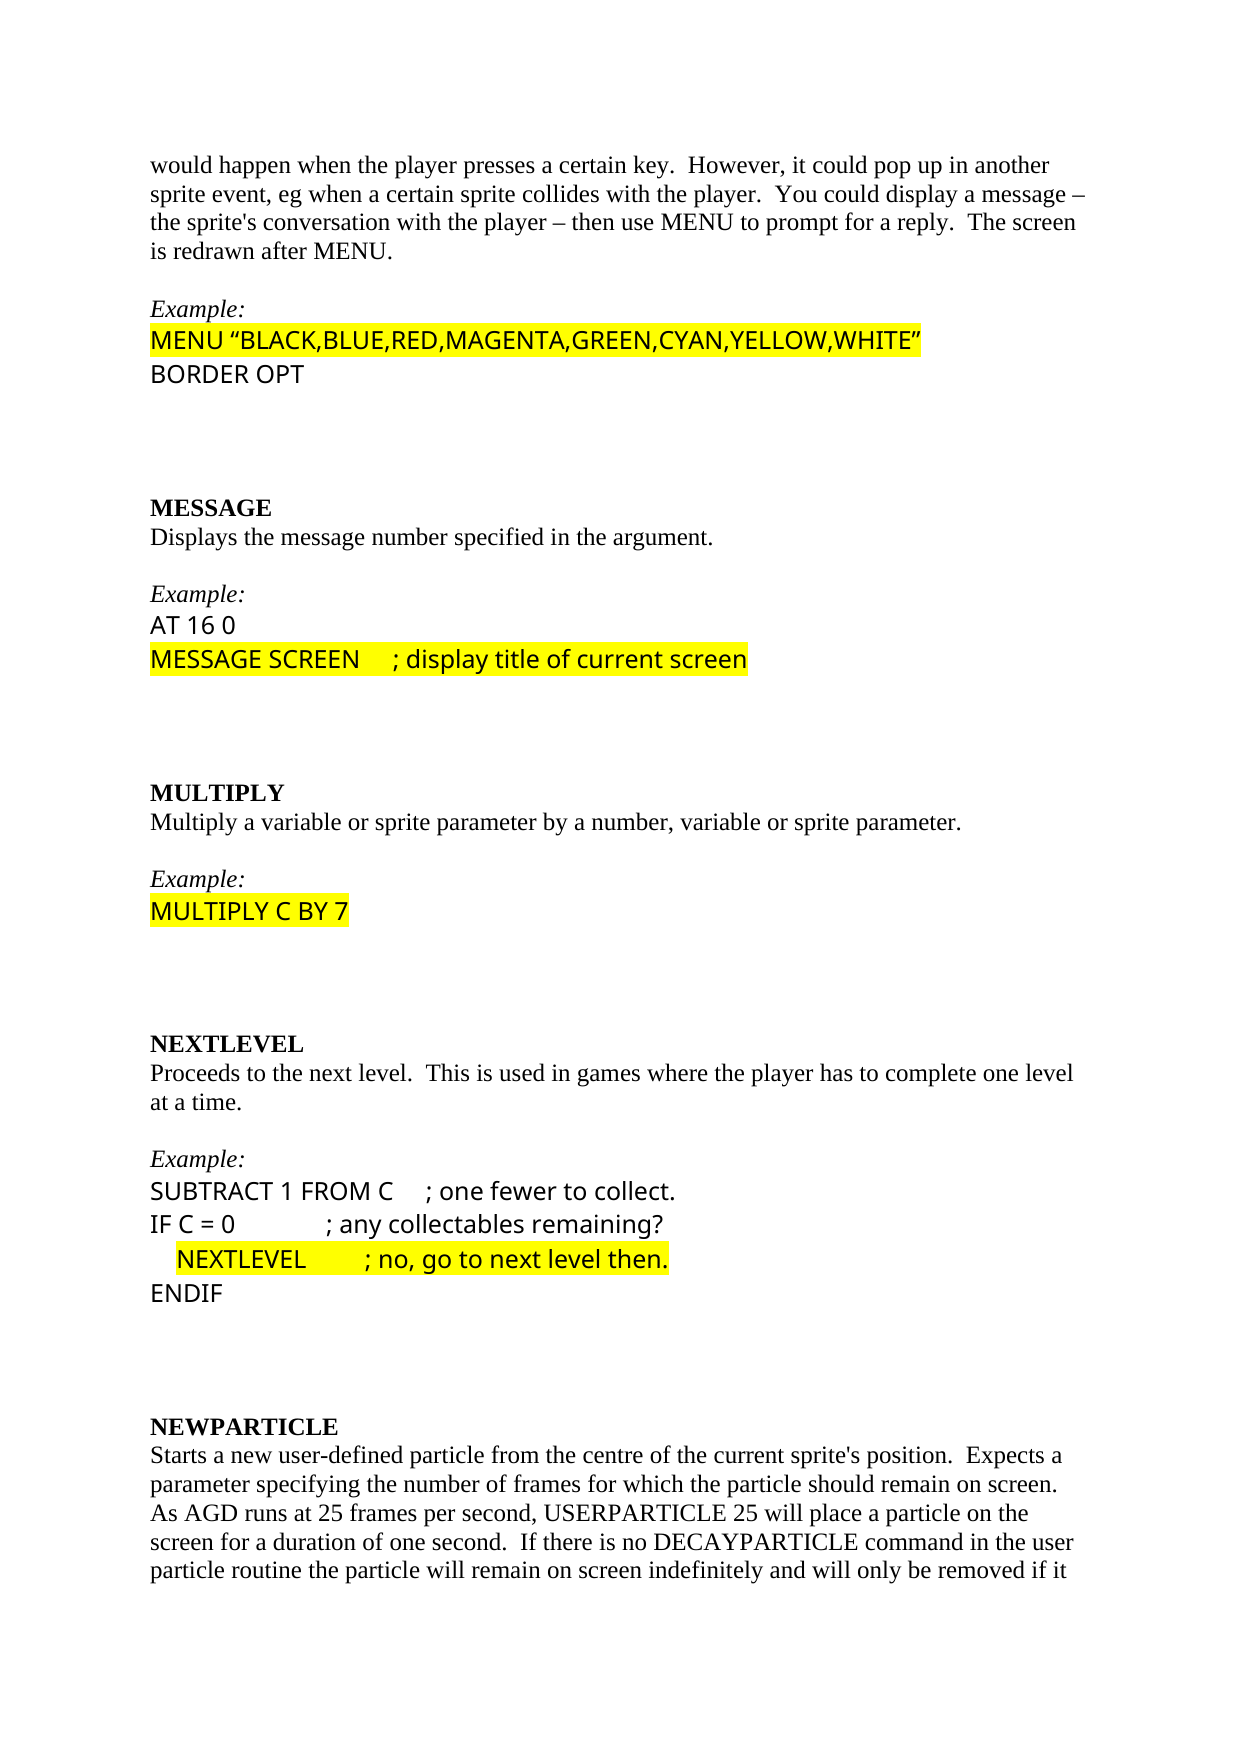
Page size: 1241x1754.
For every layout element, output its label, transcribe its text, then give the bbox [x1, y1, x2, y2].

text SUBTRACT 1 FROM C ; one fewer to collect. [150, 1173, 1090, 1207]
text Starts a new user-defined particle from the centre of the current sprite's position. Expects a parameter specifying the number of frames for which the particle should remain on screen. As AGD runs at 25 frames per second, USERPARTICLE 25 will place a particle on the screen for a duration of one second. If there is no DECAYPARTICLE command in the user particle routine the particle will remain on screen indefinitely and will only be removed if it [150, 1440, 1090, 1584]
text Displays the message number specified in the argument. [150, 522, 1090, 550]
text MULTIPLY [150, 778, 1090, 807]
text NEWPARTICLE [150, 1412, 1090, 1440]
text IF C = 0 ; any collectables remaining? [150, 1207, 1090, 1241]
text AT 16 0 [150, 608, 1090, 642]
text NEXTLEVEL ; no, go to next level then. [150, 1241, 1090, 1275]
text Multiply a variable or sprite parameter by a number, variable or sprite parameter. [150, 807, 1090, 836]
text ENDIF [150, 1275, 1090, 1309]
text BORDER OPT [150, 357, 1090, 391]
text Example: [150, 579, 1090, 608]
text MESSAGE SCREEN ; display title of current screen [150, 642, 1090, 676]
text MESSAGE [150, 493, 1090, 522]
text MENU “BLACK,BLUE,RED,MAGENTA,GREEN,CYAN,YELLOW,WHITE” [150, 322, 1090, 357]
text NEXTLEVEL [150, 1029, 1090, 1058]
text Proceeds to the next level. This is used in games where the player has to complete one level at a time. [150, 1058, 1090, 1116]
text would happen when the player presses a certain key. However, it could pop up in another sprite event, eg when a certain sprite collides with the player. You could display a message – the sprite's conversation with the player – then use MENU to prompt for a reply. The screen is redrawn after MENU. [150, 150, 1090, 265]
text MULTIPLY C BY 7 [150, 893, 1090, 927]
text Example: [150, 864, 1090, 893]
text Example: [150, 294, 1090, 322]
text Example: [150, 1144, 1090, 1173]
